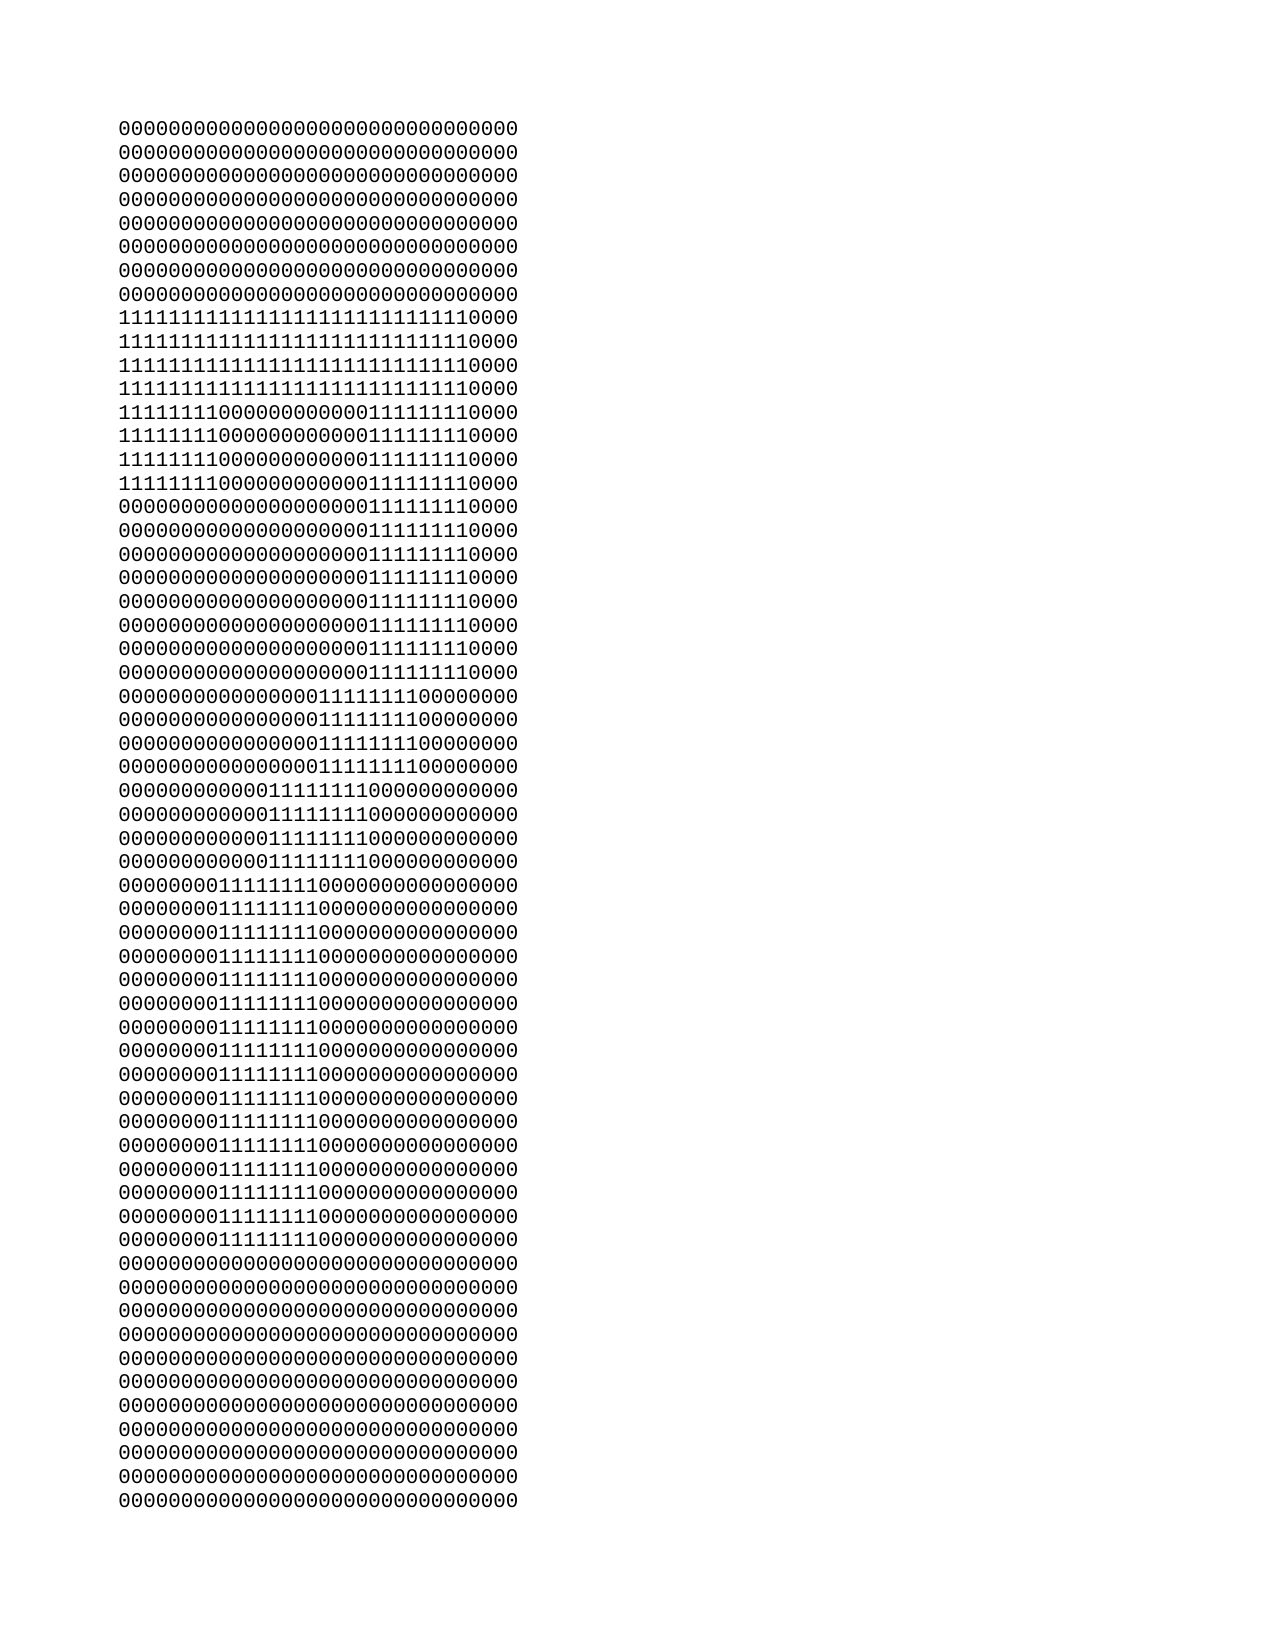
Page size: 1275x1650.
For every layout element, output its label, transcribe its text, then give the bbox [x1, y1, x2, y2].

text 00000000000000000000111111110000 [118, 638, 1157, 662]
text 00000000000000000000000000000000 [118, 165, 1157, 189]
text 00000000000000000000000000000000 [118, 1466, 1157, 1489]
text 00000000000000001111111100000000 [118, 709, 1157, 733]
text 00000000000000000000111111110000 [118, 496, 1157, 520]
text 00000000000000001111111100000000 [118, 757, 1157, 780]
text 00000000000000000000000000000000 [118, 1489, 1157, 1513]
text 00000000000000000000111111110000 [118, 520, 1157, 544]
text 00000000111111110000000000000000 [118, 922, 1157, 946]
text 00000000000000000000111111110000 [118, 662, 1157, 686]
text 00000000000011111111000000000000 [118, 851, 1157, 875]
text 00000000111111110000000000000000 [118, 1088, 1157, 1111]
text 00000000000000000000000000000000 [118, 1395, 1157, 1419]
text 00000000000011111111000000000000 [118, 804, 1157, 827]
text 00000000111111110000000000000000 [118, 1064, 1157, 1088]
text 00000000000000000000000000000000 [118, 236, 1157, 260]
text 00000000000000000000111111110000 [118, 567, 1157, 591]
text 00000000000000001111111100000000 [118, 686, 1157, 709]
text 00000000000000000000111111110000 [118, 591, 1157, 615]
text 00000000111111110000000000000000 [118, 898, 1157, 922]
text 00000000000000000000000000000000 [118, 260, 1157, 284]
text 00000000000000000000000000000000 [118, 1324, 1157, 1348]
text 11111111000000000000111111110000 [118, 473, 1157, 496]
text 00000000000011111111000000000000 [118, 827, 1157, 851]
text 00000000111111110000000000000000 [118, 946, 1157, 969]
text 00000000111111110000000000000000 [118, 1135, 1157, 1158]
text 11111111111111111111111111110000 [118, 307, 1157, 331]
text 00000000000000000000000000000000 [118, 142, 1157, 165]
text 00000000000000000000000000000000 [118, 1419, 1157, 1442]
text 11111111000000000000111111110000 [118, 449, 1157, 473]
text 00000000111111110000000000000000 [118, 969, 1157, 993]
text 00000000000011111111000000000000 [118, 780, 1157, 804]
text 00000000000000000000111111110000 [118, 544, 1157, 567]
text 00000000000000000000000000000000 [118, 1348, 1157, 1371]
text 00000000000000001111111100000000 [118, 733, 1157, 757]
text 00000000111111110000000000000000 [118, 875, 1157, 898]
text 00000000000000000000000000000000 [118, 213, 1157, 236]
text 00000000000000000000000000000000 [118, 284, 1157, 307]
text 00000000111111110000000000000000 [118, 1158, 1157, 1182]
text 11111111111111111111111111110000 [118, 331, 1157, 354]
text 00000000000000000000000000000000 [118, 1277, 1157, 1300]
text 00000000000000000000000000000000 [118, 189, 1157, 213]
text 00000000000000000000000000000000 [118, 1442, 1157, 1466]
text 00000000111111110000000000000000 [118, 1206, 1157, 1229]
text 11111111000000000000111111110000 [118, 426, 1157, 449]
text 00000000111111110000000000000000 [118, 1017, 1157, 1040]
text 11111111111111111111111111110000 [118, 354, 1157, 378]
text 00000000111111110000000000000000 [118, 1040, 1157, 1064]
text 00000000000000000000000000000000 [118, 118, 1157, 142]
text 00000000111111110000000000000000 [118, 993, 1157, 1017]
text 00000000111111110000000000000000 [118, 1182, 1157, 1206]
text 00000000000000000000111111110000 [118, 615, 1157, 638]
text 00000000111111110000000000000000 [118, 1229, 1157, 1253]
text 00000000000000000000000000000000 [118, 1371, 1157, 1395]
text 11111111111111111111111111110000 [118, 378, 1157, 402]
text 00000000000000000000000000000000 [118, 1300, 1157, 1324]
text 11111111000000000000111111110000 [118, 402, 1157, 426]
text 00000000000000000000000000000000 [118, 1253, 1157, 1277]
text 00000000111111110000000000000000 [118, 1111, 1157, 1135]
